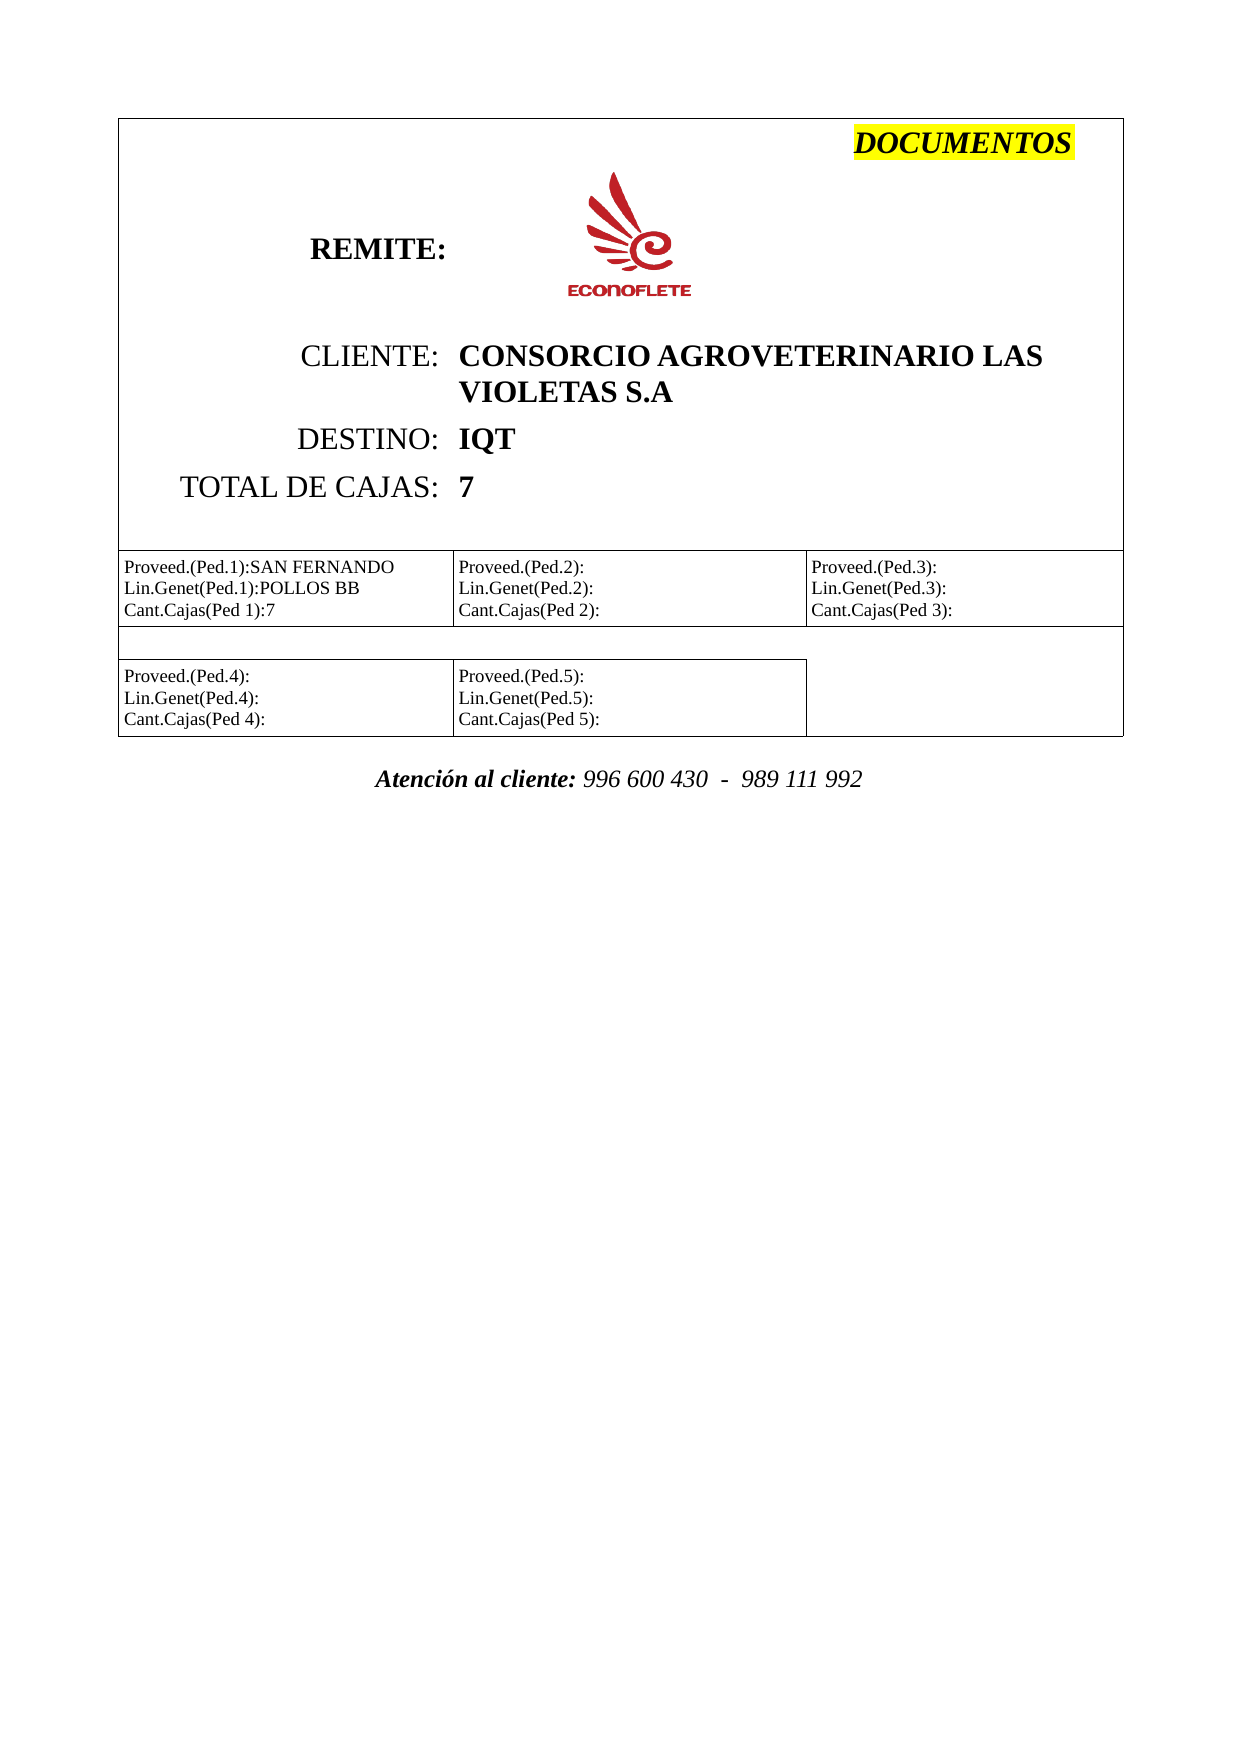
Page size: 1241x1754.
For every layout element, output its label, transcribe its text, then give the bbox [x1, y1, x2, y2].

table_cell TOTAL DE CAJAS: [119, 462, 453, 510]
table_cell [806, 510, 1123, 550]
table_cell Proveed.(Ped.2): Lin.Genet(Ped.2): Cant.Cajas(Ped 2): [454, 551, 806, 626]
table_cell [807, 659, 1123, 736]
table_cell CLIENTE: [119, 332, 453, 415]
picture [552, 171, 707, 297]
table_cell [806, 415, 1123, 462]
table_cell Proveed.(Ped.5): Lin.Genet(Ped.5): Cant.Cajas(Ped 5): [454, 660, 806, 736]
table_header [119, 119, 453, 166]
table_cell [806, 166, 1123, 332]
table_cell Proveed.(Ped.1):SAN FERNANDO Lin.Genet(Ped.1):POLLOS BB Cant.Cajas(Ped 1):7 [119, 551, 453, 626]
table_header DOCUMENTOS [806, 119, 1123, 166]
text Atención al cliente: 996 600 430 - 989 111 992 [118, 764, 1122, 793]
table_cell Proveed.(Ped.4): Lin.Genet(Ped.4): Cant.Cajas(Ped 4): [119, 660, 453, 736]
table_cell Proveed.(Ped.3): Lin.Genet(Ped.3): Cant.Cajas(Ped 3): [807, 551, 1123, 626]
table_cell [119, 627, 453, 659]
table_cell [453, 627, 806, 659]
table_cell IQT [453, 415, 806, 462]
table_cell 7 [453, 462, 1123, 510]
table_header [453, 119, 806, 166]
table_cell [119, 510, 453, 550]
table_cell [453, 166, 806, 332]
table_cell [453, 510, 806, 550]
table_cell [806, 627, 1123, 659]
table_cell CONSORCIO AGROVETERINARIO LAS VIOLETAS S.A [453, 332, 1123, 415]
table_cell REMITE: [119, 166, 453, 332]
table_cell DESTINO: [119, 415, 453, 462]
